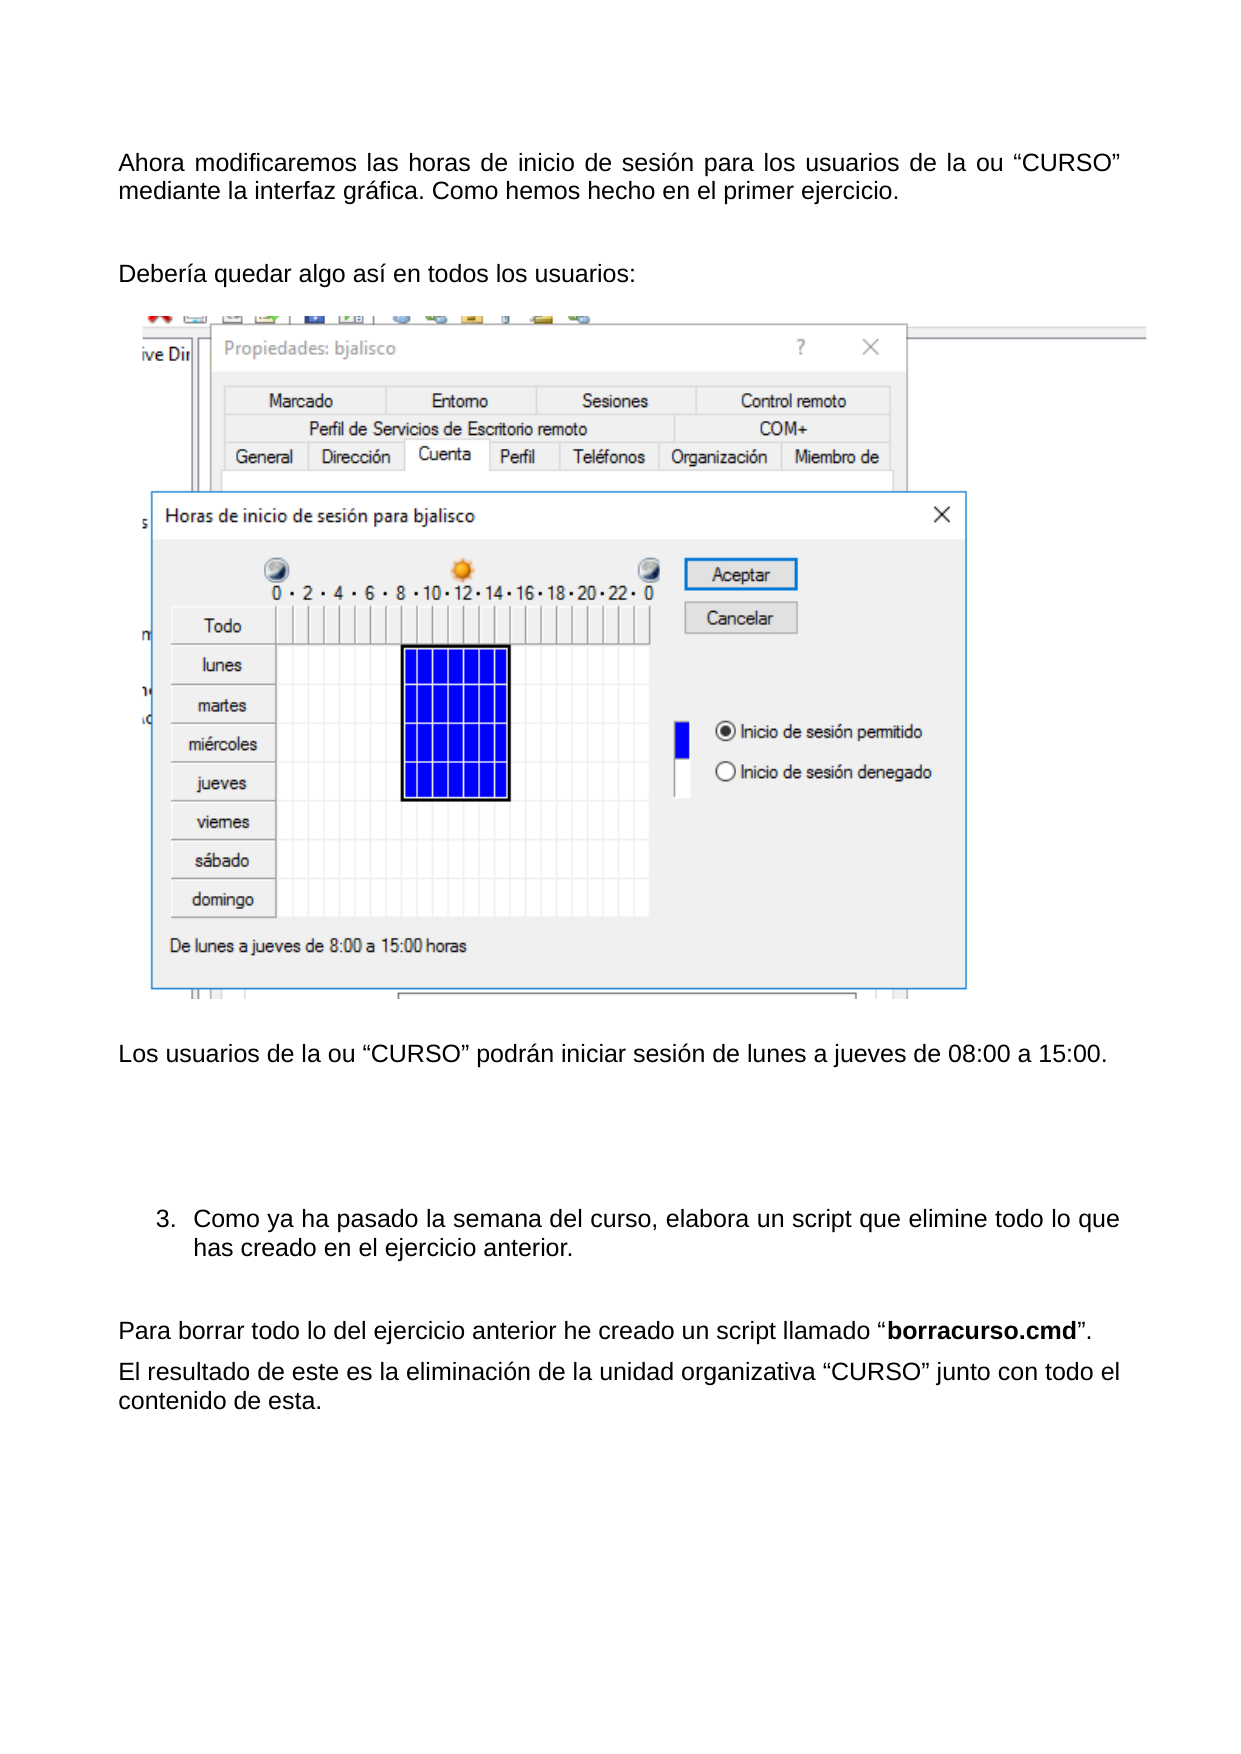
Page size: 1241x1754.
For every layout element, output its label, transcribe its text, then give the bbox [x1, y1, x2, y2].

text Los usuarios de la ou “CURSO” podrán iniciar sesión de lunes a jueves de 08:00 a 15:00. [118, 1039, 1122, 1068]
text El resultado de este es la eliminación de la unidad organizativa “CURSO” junto con todo el contenido de esta. [118, 1357, 1122, 1414]
list Como ya ha pasado la semana del curso, elabora un script que elimine todo lo que has creado en el ejercicio anterior. [156, 1204, 1122, 1262]
text Ahora modificaremos las horas de inicio de sesión para los usuarios de la ou “CURSO” mediante la interfaz gráfica. Como hemos hecho en el primer ejercicio. [118, 148, 1122, 205]
picture [142, 316, 1147, 999]
text Para borrar todo lo del ejercicio anterior he creado un script llamado “borracurso.cmd”. [118, 1316, 1122, 1344]
text Debería quedar algo así en todos los usuarios: [118, 259, 1122, 288]
